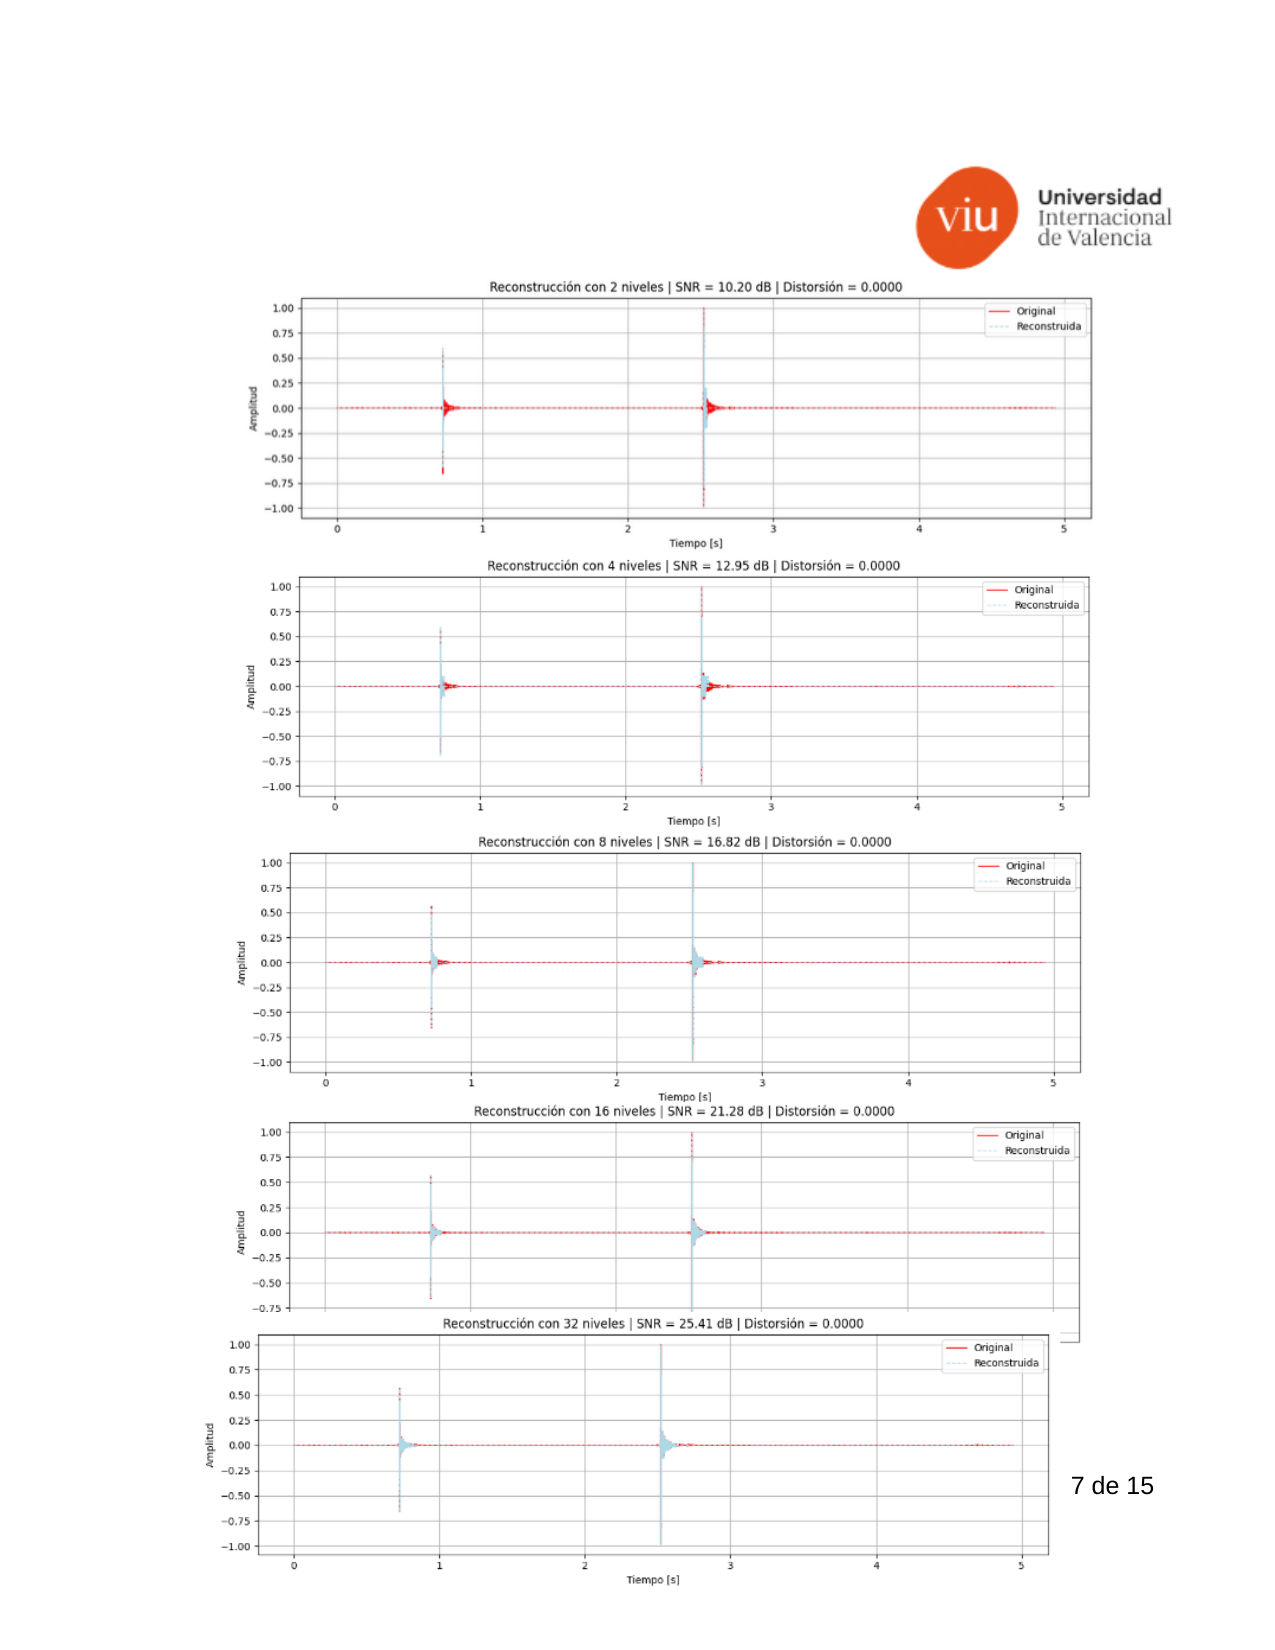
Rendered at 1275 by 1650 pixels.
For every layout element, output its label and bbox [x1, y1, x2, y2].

picture [186, 279, 1105, 1593]
picture [913, 162, 1175, 274]
